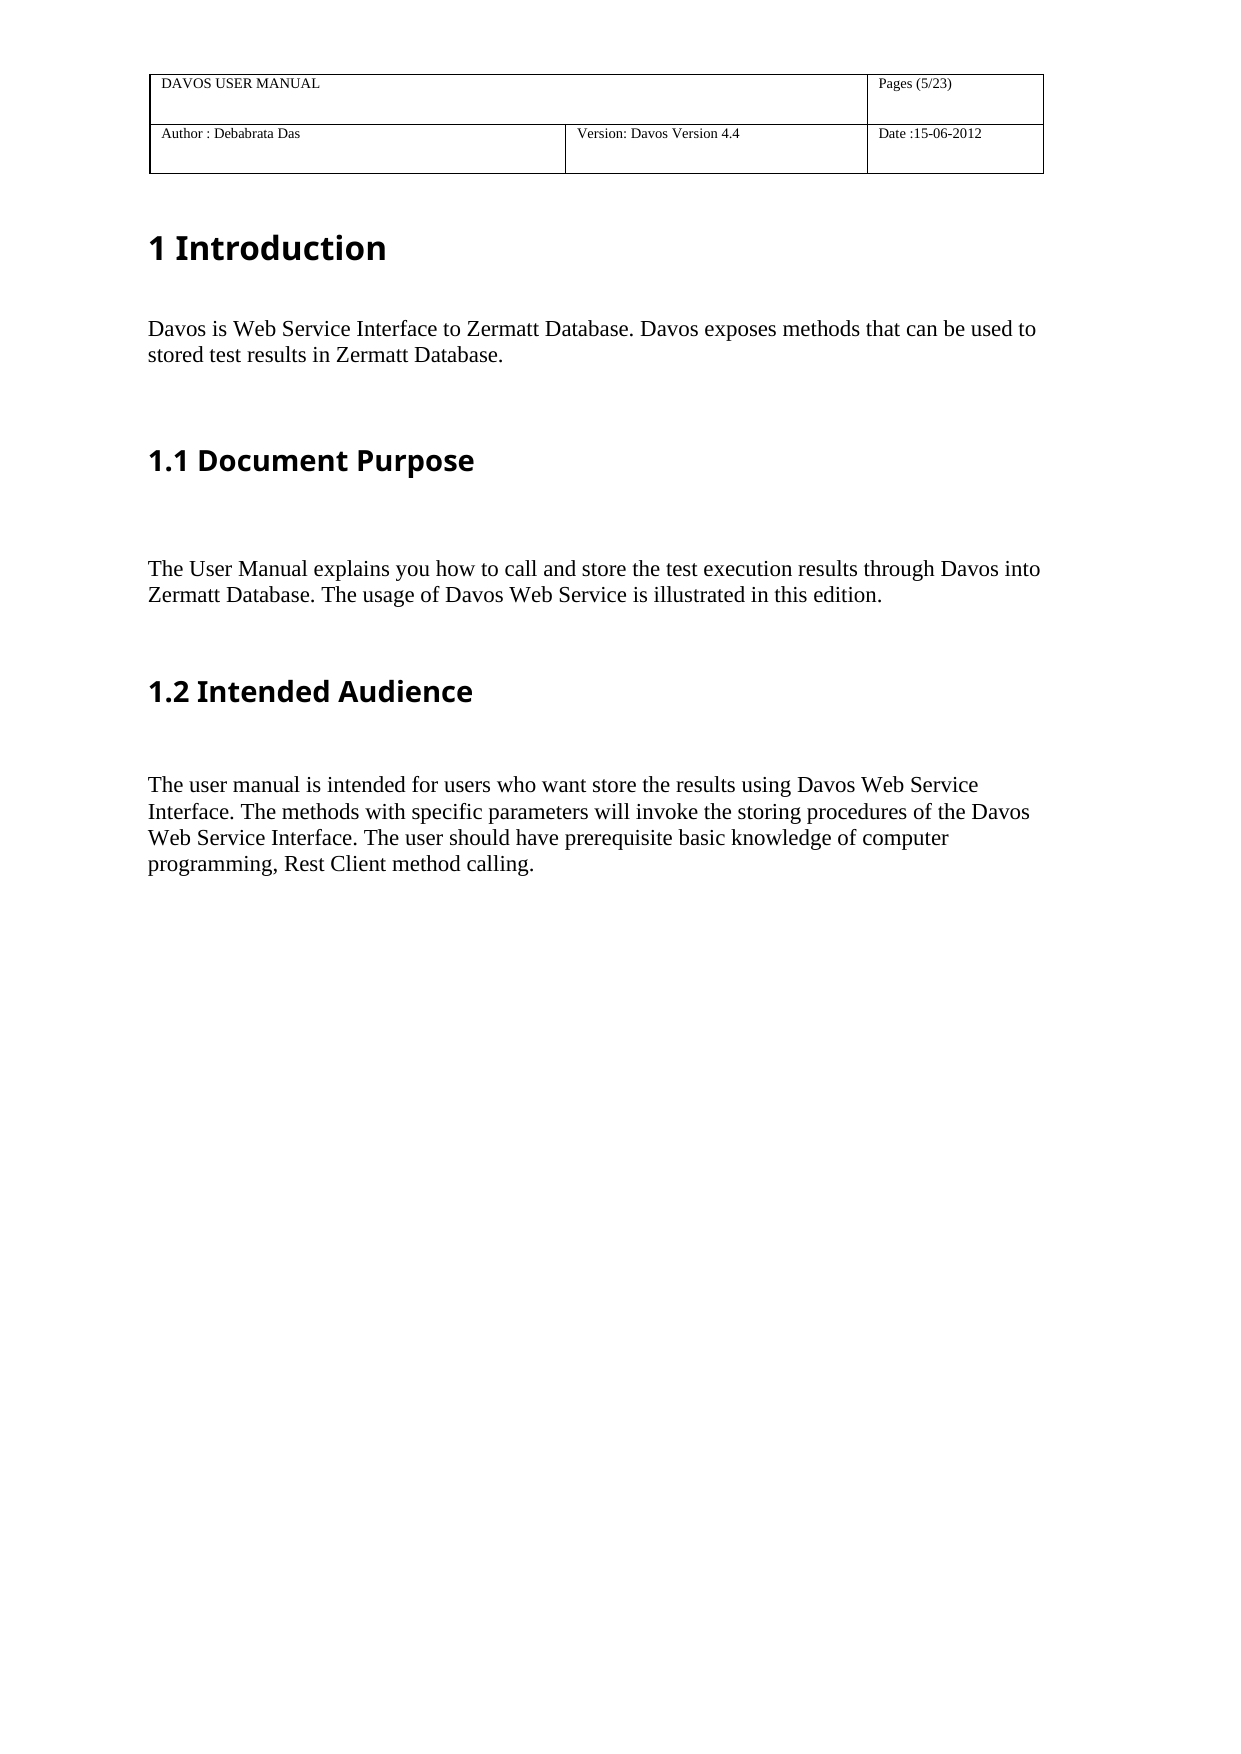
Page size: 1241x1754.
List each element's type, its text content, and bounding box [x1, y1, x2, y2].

subtitle Introduction [148, 224, 1050, 270]
subtitle 1.1 Document Purpose [148, 440, 1050, 480]
subtitle 1.2 Intended Audience [148, 671, 1050, 711]
text The user manual is intended for users who want store the results using Davos Web Service Interface. The methods with specific parameters will invoke the storing procedures of the Davos Web Service Interface. The user should have prerequisite basic knowledge of computer programming, Rest Client method calling. [148, 771, 1050, 877]
text Davos is Web Service Interface to Zermatt Database. Davos exposes methods that can be used to stored test results in Zermatt Database. [148, 315, 1050, 368]
text The User Manual explains you how to call and store the test execution results through Davos into Zermatt Database. The usage of Davos Web Service is illustrated in this edition. [148, 555, 1050, 607]
